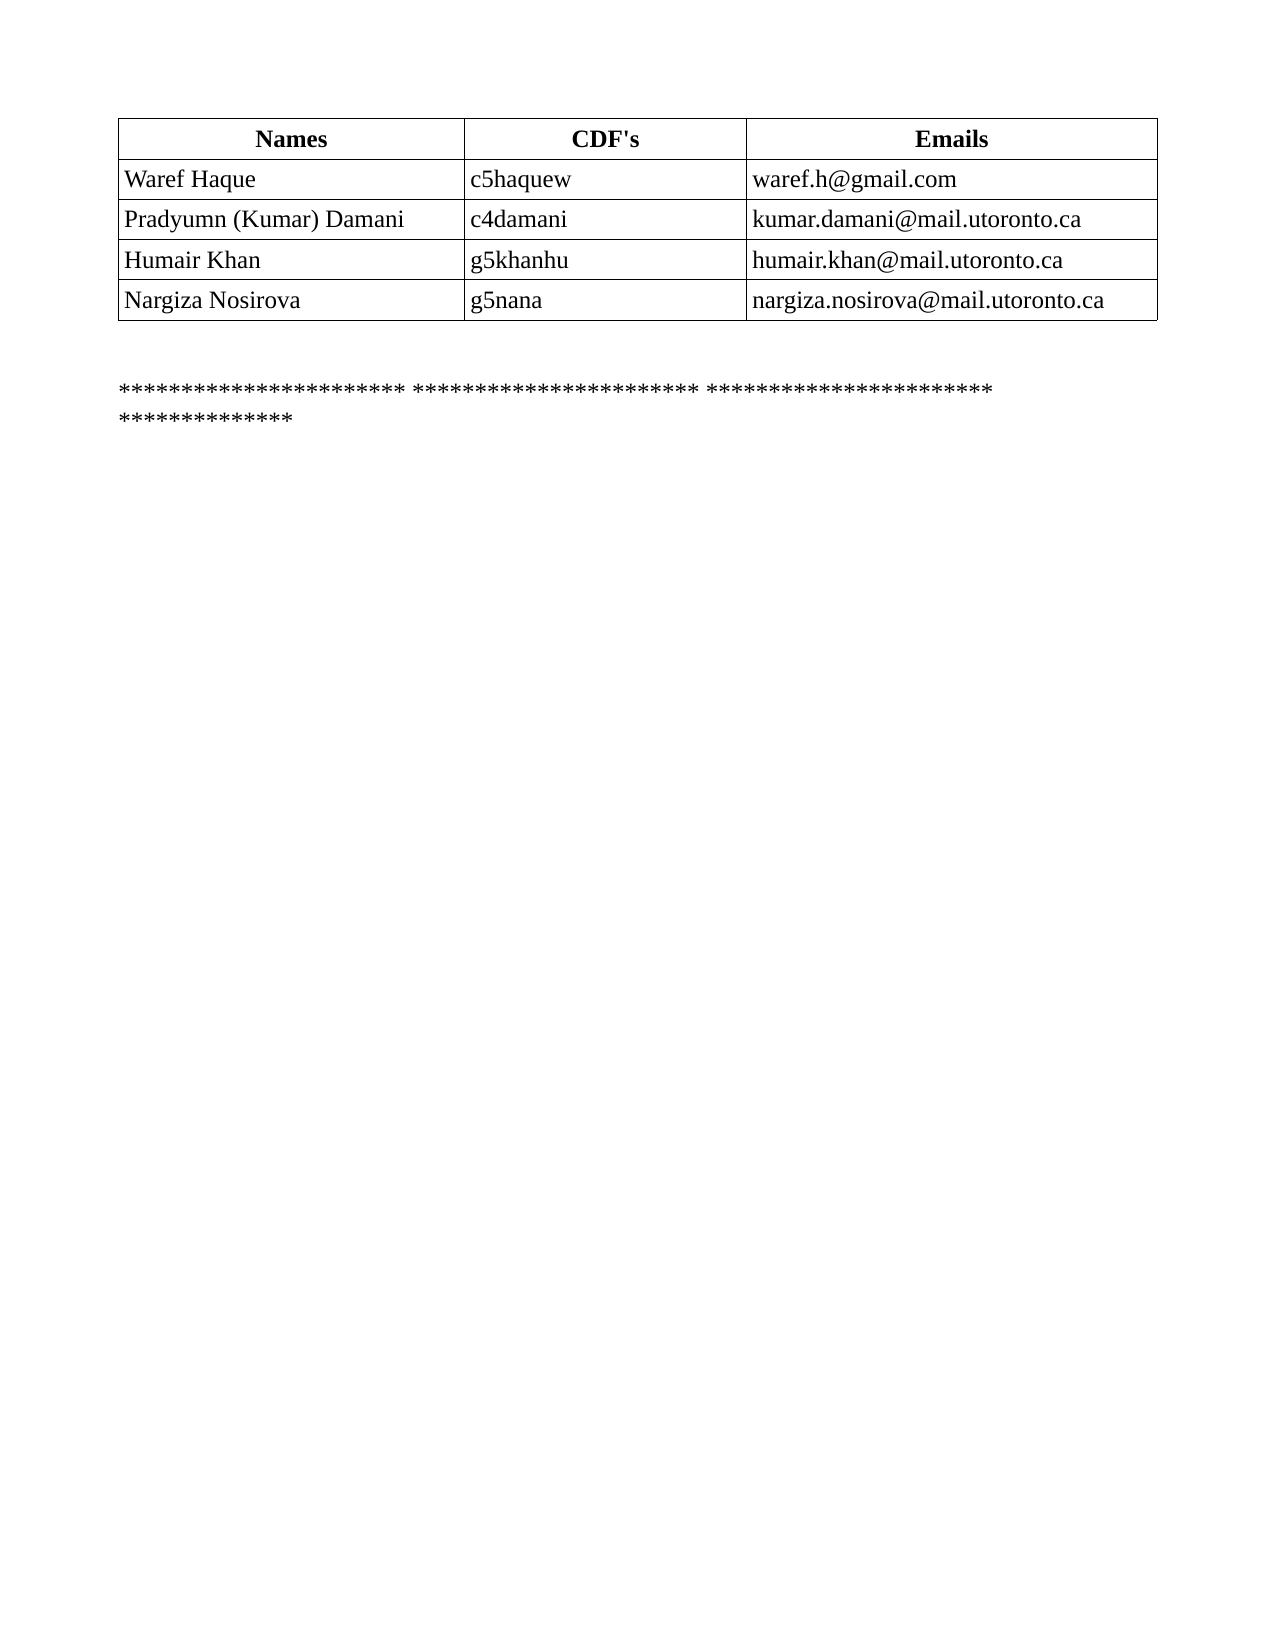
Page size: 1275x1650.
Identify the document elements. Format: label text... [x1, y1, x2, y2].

table_cell Nargiza Nosirova [119, 280, 464, 320]
table_cell g5khanhu [465, 240, 746, 279]
table_cell kumar.damani@mail.utoronto.ca [747, 200, 1157, 239]
text *********************** *********************** *********************** ************** [118, 377, 1157, 435]
table_header Names [119, 119, 464, 158]
table_cell c4damani [465, 200, 746, 239]
table_cell c5haquew [465, 160, 746, 199]
table_cell nargiza.nosirova@mail.utoronto.ca [747, 280, 1157, 320]
table_cell Waref Haque [119, 160, 464, 199]
table_cell waref.h@gmail.com [747, 160, 1157, 199]
table_header Emails [747, 119, 1157, 158]
table_cell humair.khan@mail.utoronto.ca [747, 240, 1157, 279]
table_header CDF's [465, 119, 746, 158]
table_cell Humair Khan [119, 240, 464, 279]
table_cell g5nana [465, 280, 746, 320]
table_cell Pradyumn (Kumar) Damani [119, 200, 464, 239]
